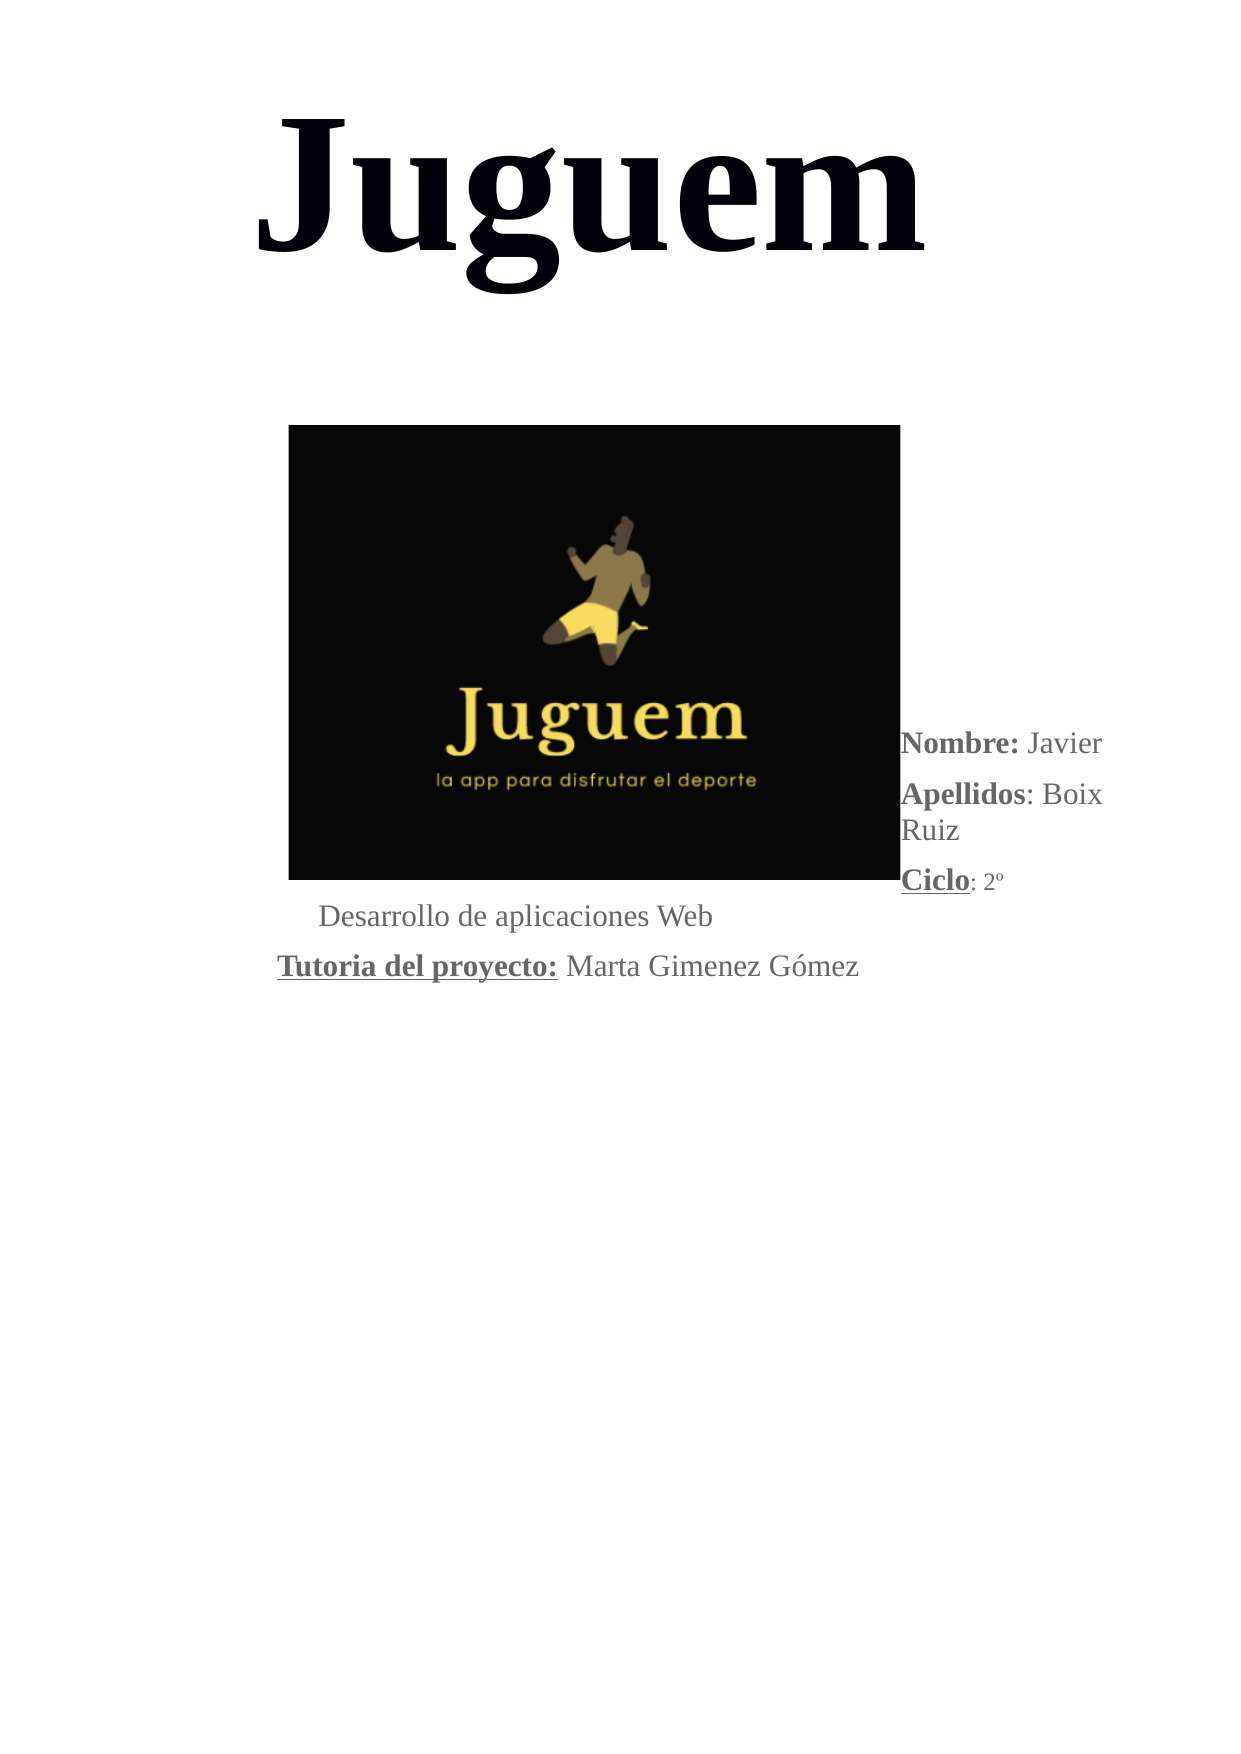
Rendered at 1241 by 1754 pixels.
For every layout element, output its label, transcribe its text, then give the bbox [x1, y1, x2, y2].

text [277, 775, 288, 847]
text Tutoria del proyecto: Marta Gimenez Gómez [277, 948, 1132, 983]
text Nombre: Javier [901, 725, 1132, 761]
text Ciclo: 2º Desarrollo de aplicaciones Web [277, 861, 1132, 933]
text Juguem [164, 63, 1022, 293]
text Apellidos: Boix Ruiz [901, 775, 1132, 847]
text [277, 725, 288, 761]
